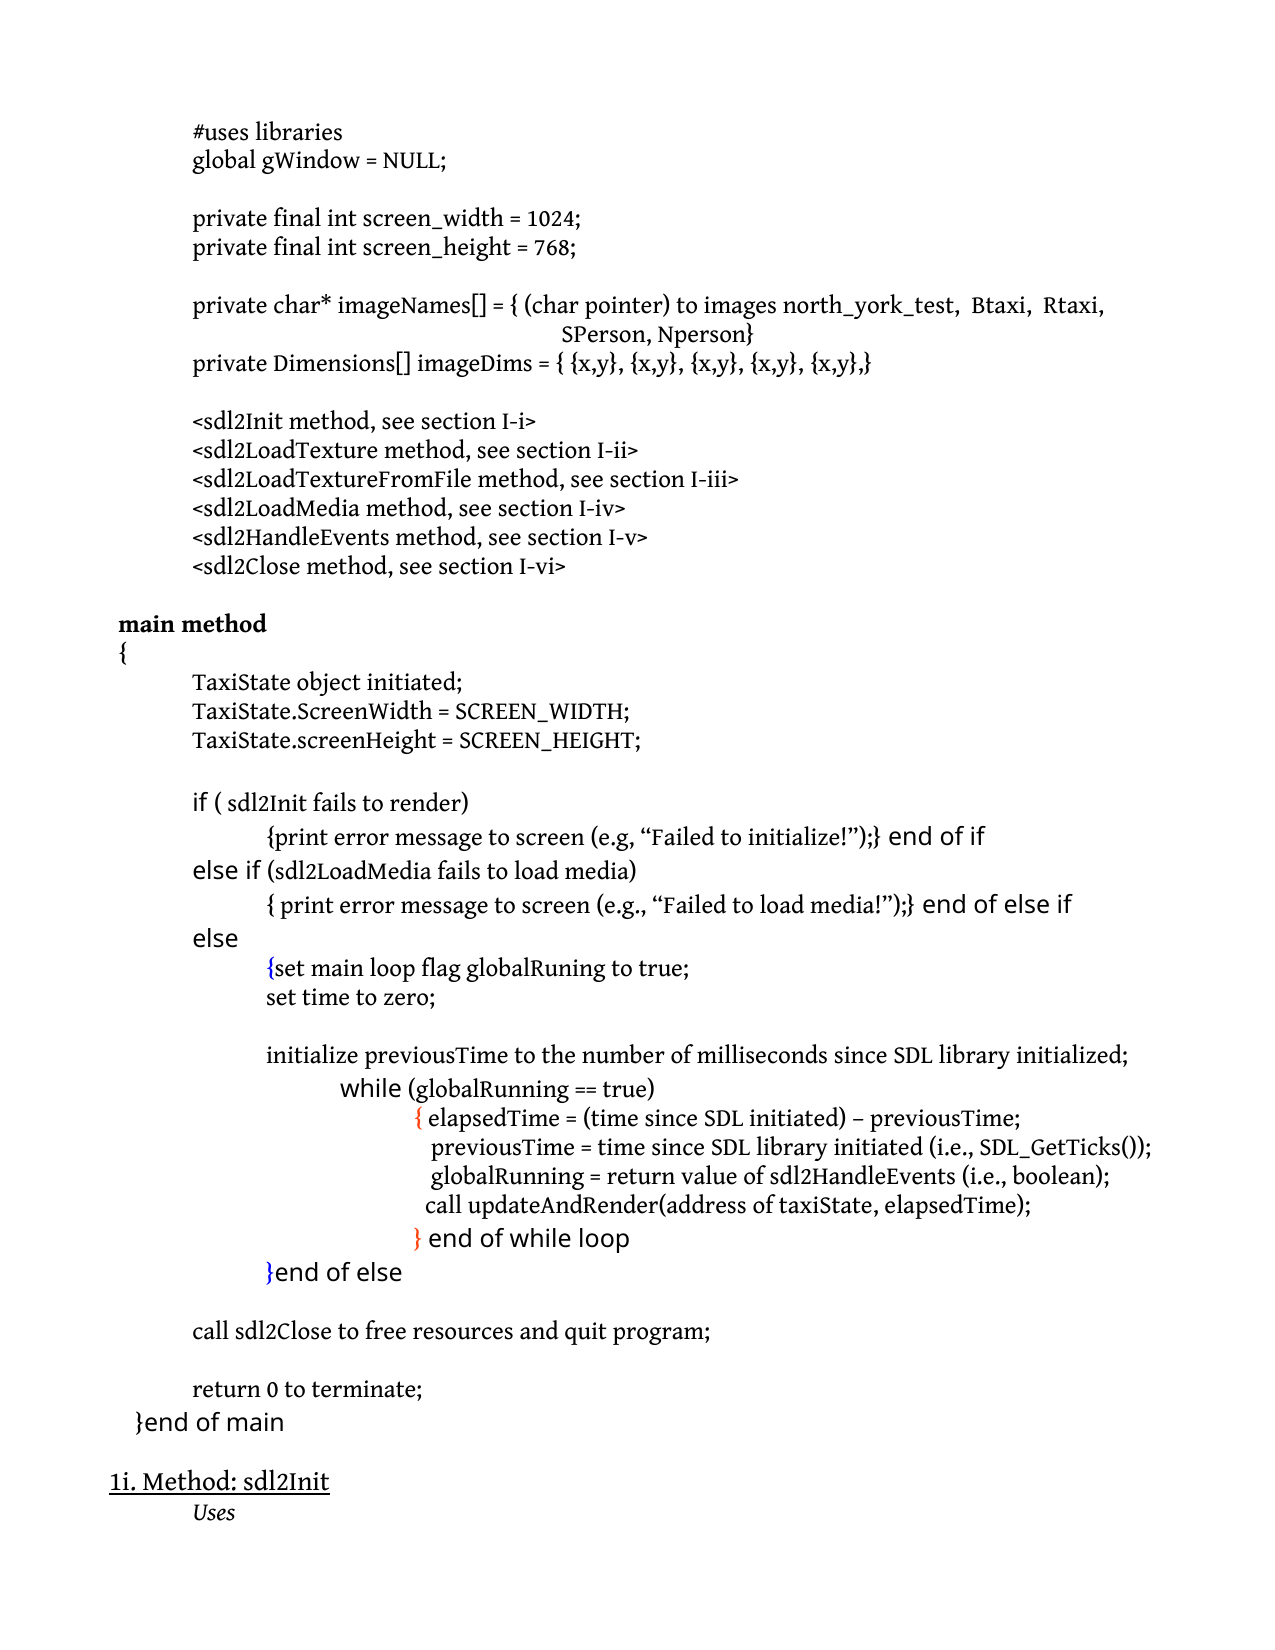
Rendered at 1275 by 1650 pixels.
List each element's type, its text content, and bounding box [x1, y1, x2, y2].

text <sdl2Init method, see section I-i> [118, 408, 1157, 437]
text previousTime = time since SDL library initiated (i.e., SDL_GetTicks()); [118, 1133, 1157, 1162]
text TaxiState.screenHeight = SCREEN_HEIGHT; [118, 726, 1157, 755]
text <sdl2LoadMedia method, see section I-iv> [118, 494, 1157, 523]
text private final int screen_height = 768; [118, 234, 1157, 263]
text { print error message to screen (e.g., “Failed to load media!”);} end of else if [118, 886, 1157, 920]
text }end of main [118, 1404, 1157, 1438]
text {set main loop flag globalRuning to true; [118, 954, 1157, 983]
text call sdl2Close to free resources and quit program; [118, 1317, 1157, 1346]
text TaxiState.ScreenWidth = SCREEN_WIDTH; [118, 697, 1157, 726]
text <sdl2LoadTexture method, see section I-ii> [118, 437, 1157, 466]
text set time to zero; [118, 983, 1157, 1012]
text }end of else [118, 1254, 1157, 1288]
text <sdl2HandleEvents method, see section I-v> [118, 523, 1157, 552]
text #uses libraries [118, 118, 1157, 147]
text private final int screen_width = 1024; [118, 205, 1157, 234]
text if ( sdl2Init fails to render) [118, 784, 1157, 818]
text else [118, 920, 1157, 954]
text private Dimensions[] imageDims = { {x,y}, {x,y}, {x,y}, {x,y}, {x,y},} [118, 350, 1157, 379]
text call updateAndRender(address of taxiState, elapsedTime); [118, 1191, 1157, 1220]
text while (globalRunning == true) [118, 1070, 1157, 1104]
text global gWindow = NULL; [118, 147, 1157, 176]
text main method [118, 610, 1157, 639]
text Uses [118, 1498, 1157, 1527]
text globalRunning = return value of sdl2HandleEvents (i.e., boolean); [118, 1162, 1157, 1191]
text <sdl2LoadTextureFromFile method, see section I-iii> [118, 466, 1157, 494]
text { elapsedTime = (time since SDL initiated) – previousTime; [118, 1104, 1157, 1133]
text private char* imageNames[] = { (char pointer) to images north_york_test, Btaxi, Rtaxi, SPerson, Nperson} [118, 292, 1157, 350]
text <sdl2Close method, see section I-vi> [118, 552, 1157, 581]
text {print error message to screen (e.g, “Failed to initialize!”);} end of if [118, 818, 1157, 852]
text TaxiState object initiated; [118, 668, 1157, 697]
text initialize previousTime to the number of milliseconds since SDL library initialized; [118, 1041, 1157, 1070]
text 1i. Method: sdl2Init [109, 1467, 1157, 1498]
text } end of while loop [118, 1220, 1157, 1254]
text else if (sdl2LoadMedia fails to load media) [118, 852, 1157, 886]
text return 0 to terminate; [118, 1375, 1157, 1404]
text { [118, 639, 1157, 668]
